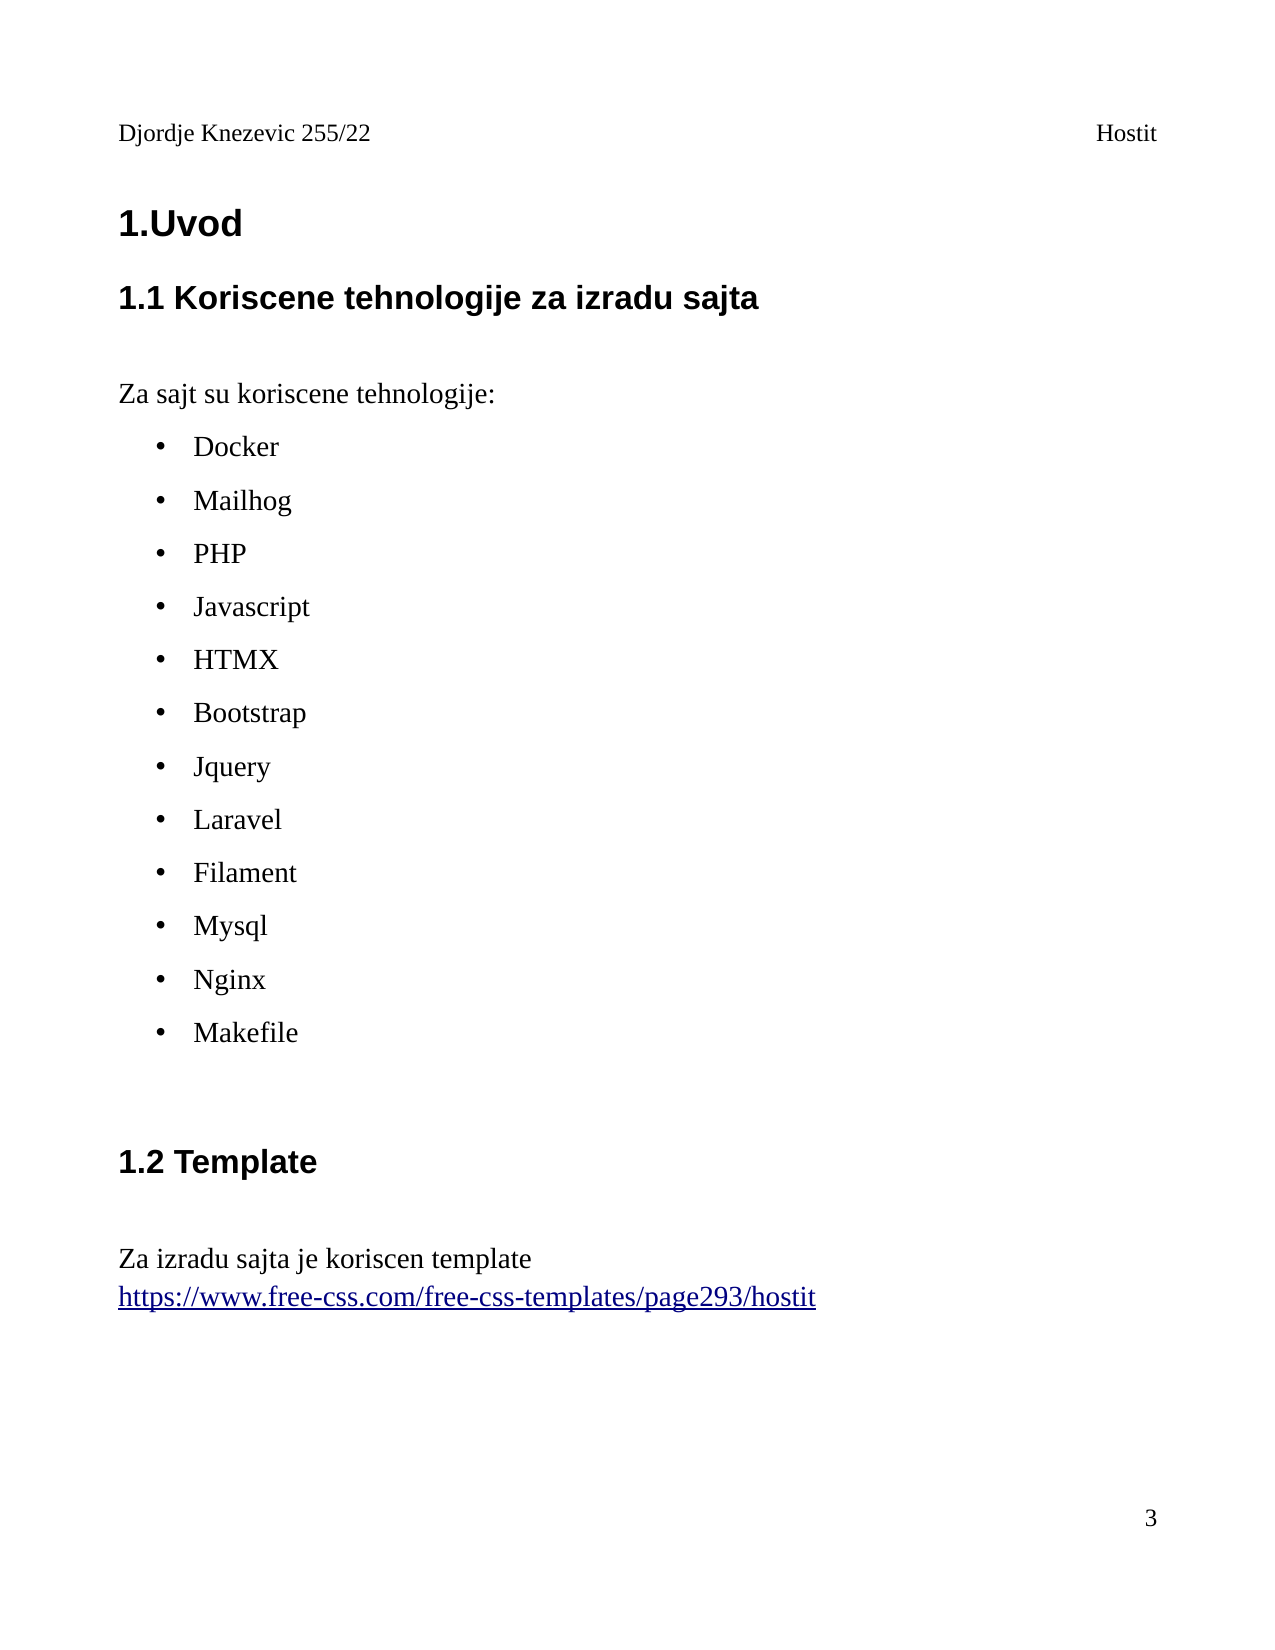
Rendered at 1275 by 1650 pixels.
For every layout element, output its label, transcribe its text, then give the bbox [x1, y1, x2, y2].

list Mailhog [156, 483, 1157, 516]
text Za izradu sajta je koriscen template https://www.free-css.com/free-css-templates/page293/hostit [118, 1241, 1157, 1313]
list Filament [156, 855, 1157, 889]
list Bootstrap [156, 696, 1157, 729]
subtitle 1.Uvod [118, 201, 1157, 244]
list HTMX [156, 642, 1157, 676]
list PHP [156, 536, 1157, 569]
text Za sajt su koriscene tehnologije: [118, 376, 1157, 410]
list Nginx [156, 962, 1157, 995]
list Jquery [156, 749, 1157, 782]
list Mysql [156, 908, 1157, 942]
list Javascript [156, 589, 1157, 623]
list Laravel [156, 802, 1157, 836]
subtitle 1.1 Koriscene tehnologije za izradu sajta [118, 278, 1157, 316]
subtitle 1.2 Template [118, 1142, 1157, 1181]
list Makefile [156, 1015, 1157, 1049]
list Docker [156, 429, 1157, 463]
